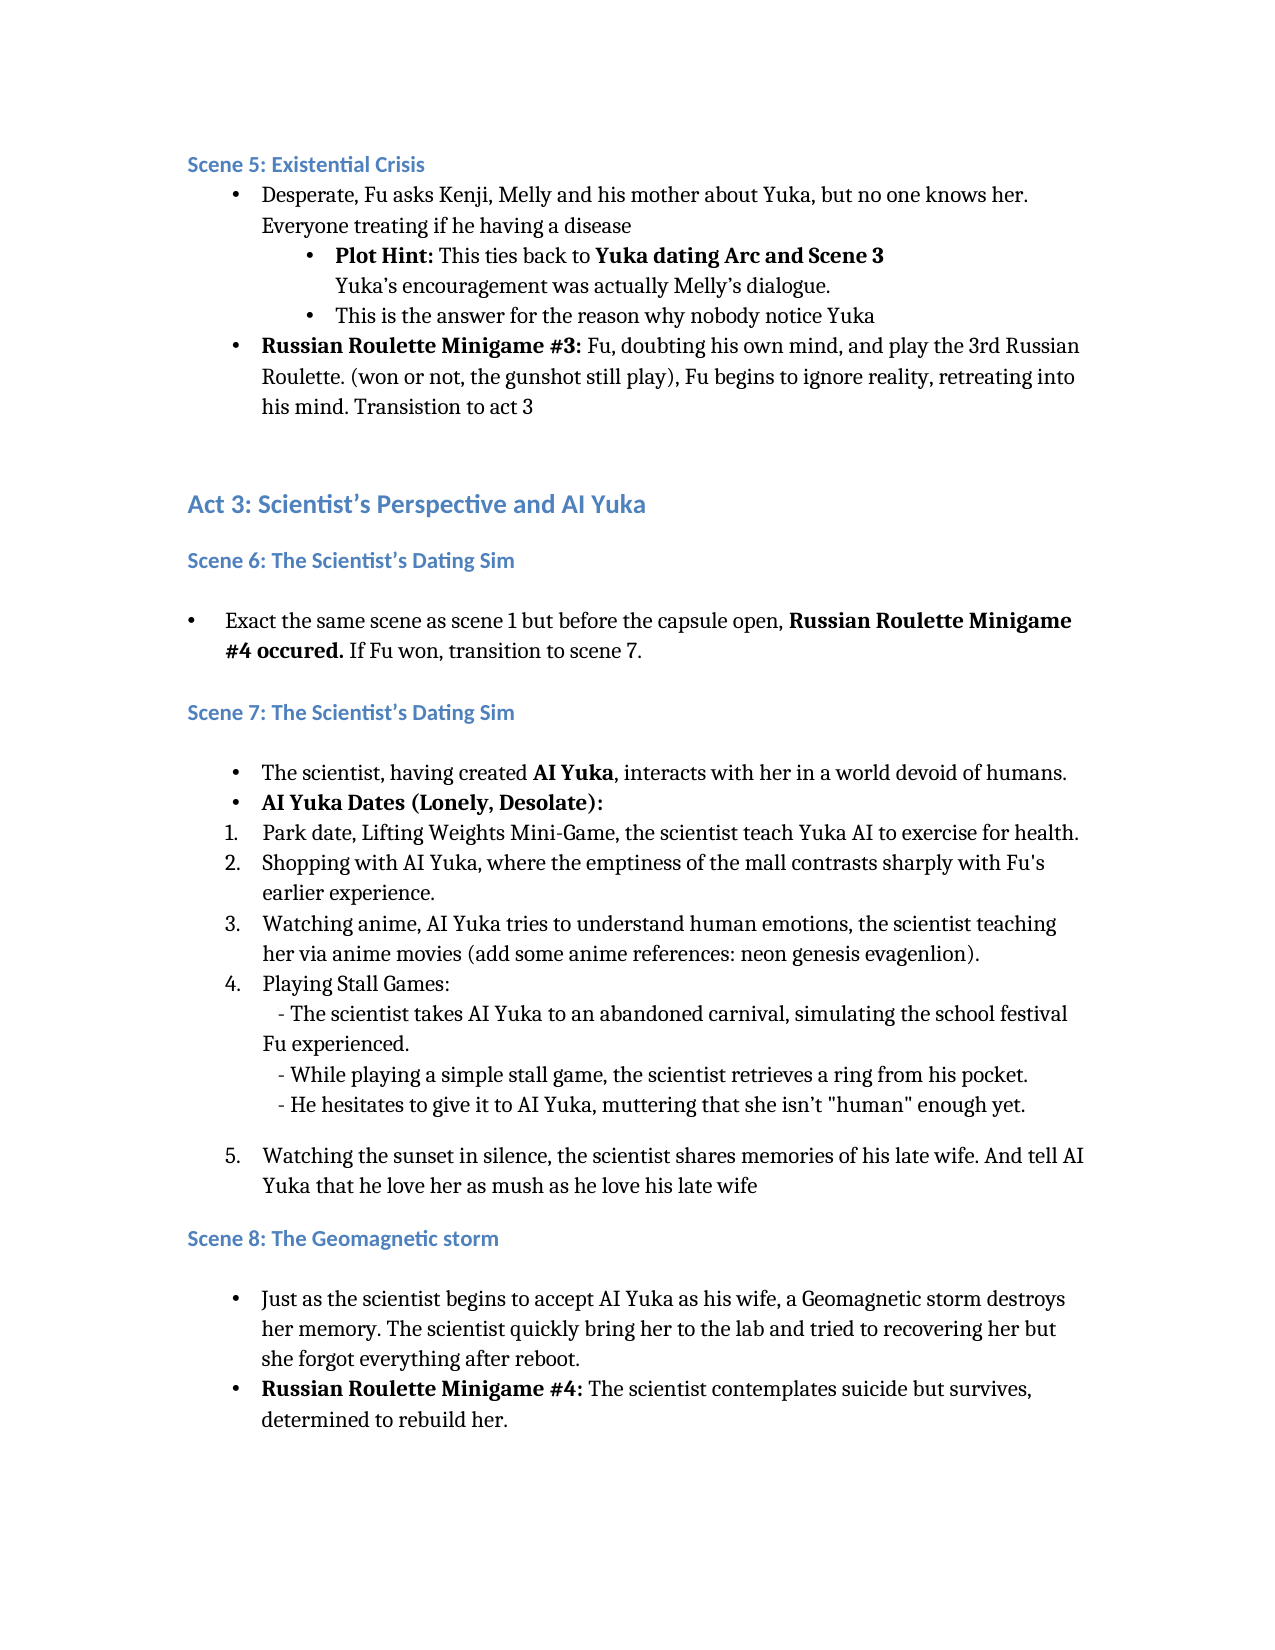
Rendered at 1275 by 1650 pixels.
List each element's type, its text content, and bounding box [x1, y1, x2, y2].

list Exact the same scene as scene 1 but before the capsule open, Russian Roulette Minigame #4 occured. If Fu won, transition to scene 7. [187, 608, 1087, 664]
list Russian Roulette Minigame #3: Fu, doubting his own mind, and play the 3rd Russian Roulette. (won or not, the gunshot still play), Fu begins to ignore reality, retreating into his mind. Transistion to act 3 [232, 333, 1087, 420]
list Just as the scientist begins to accept AI Yuka as his wife, a Geomagnetic storm destroys her memory. The scientist quickly bring her to the lab and tried to recovering her but she forgot everything after reboot. [232, 1286, 1087, 1372]
subtitle Scene 6: The Scientist’s Dating Sim [187, 546, 1087, 574]
list Yuka’s encouragement was actually Melly’s dialogue. [306, 273, 1087, 299]
subtitle Scene 8: The Geomagnetic storm [187, 1224, 1087, 1252]
list Watching the sunset in silence, the scientist shares memories of his late wife. And tell AI Yuka that he love her as mush as he love his late wife [225, 1143, 1087, 1199]
list Shopping with AI Yuka, where the emptiness of the mall contrasts sharply with Fu's earlier experience. [225, 850, 1087, 907]
subtitle Act 3: Scientist’s Perspective and AI Yuka [187, 487, 1087, 520]
list Desperate, Fu asks Kenji, Melly and his mother about Yuka, but no one knows her. Everyone treating if he having a disease [232, 182, 1087, 239]
list AI Yuka Dates (Lonely, Desolate): [232, 789, 1087, 816]
list Park date, Lifting Weights Mini-Game, the scientist teach Yuka AI to exercise for health. [225, 820, 1087, 846]
list The scientist, having created AI Yuka, interacts with her in a world devoid of humans. [232, 759, 1087, 786]
list Russian Roulette Minigame #4: The scientist contemplates suicide but survives, determined to rebuild her. [232, 1376, 1087, 1433]
list Watching anime, AI Yuka tries to understand human emotions, the scientist teaching her via anime movies (add some anime references: neon genesis evagenlion). [225, 910, 1087, 967]
subtitle Scene 7: The Scientist’s Dating Sim [187, 698, 1087, 726]
list Plot Hint: This ties back to Yuka dating Arc and Scene 3 [306, 243, 1087, 269]
subtitle Scene 5: Existential Crisis [187, 150, 1087, 178]
list This is the answer for the reason why nobody notice Yuka [306, 303, 1087, 329]
list Playing Stall Games: - The scientist takes AI Yuka to an abandoned carnival, simulating the school festival Fu experienced. - While playing a simple stall game, the scientist retrieves a ring from his pocket. - He hesitates to give it to AI Yuka, muttering that she isn’t "human" enough yet. [225, 971, 1087, 1118]
